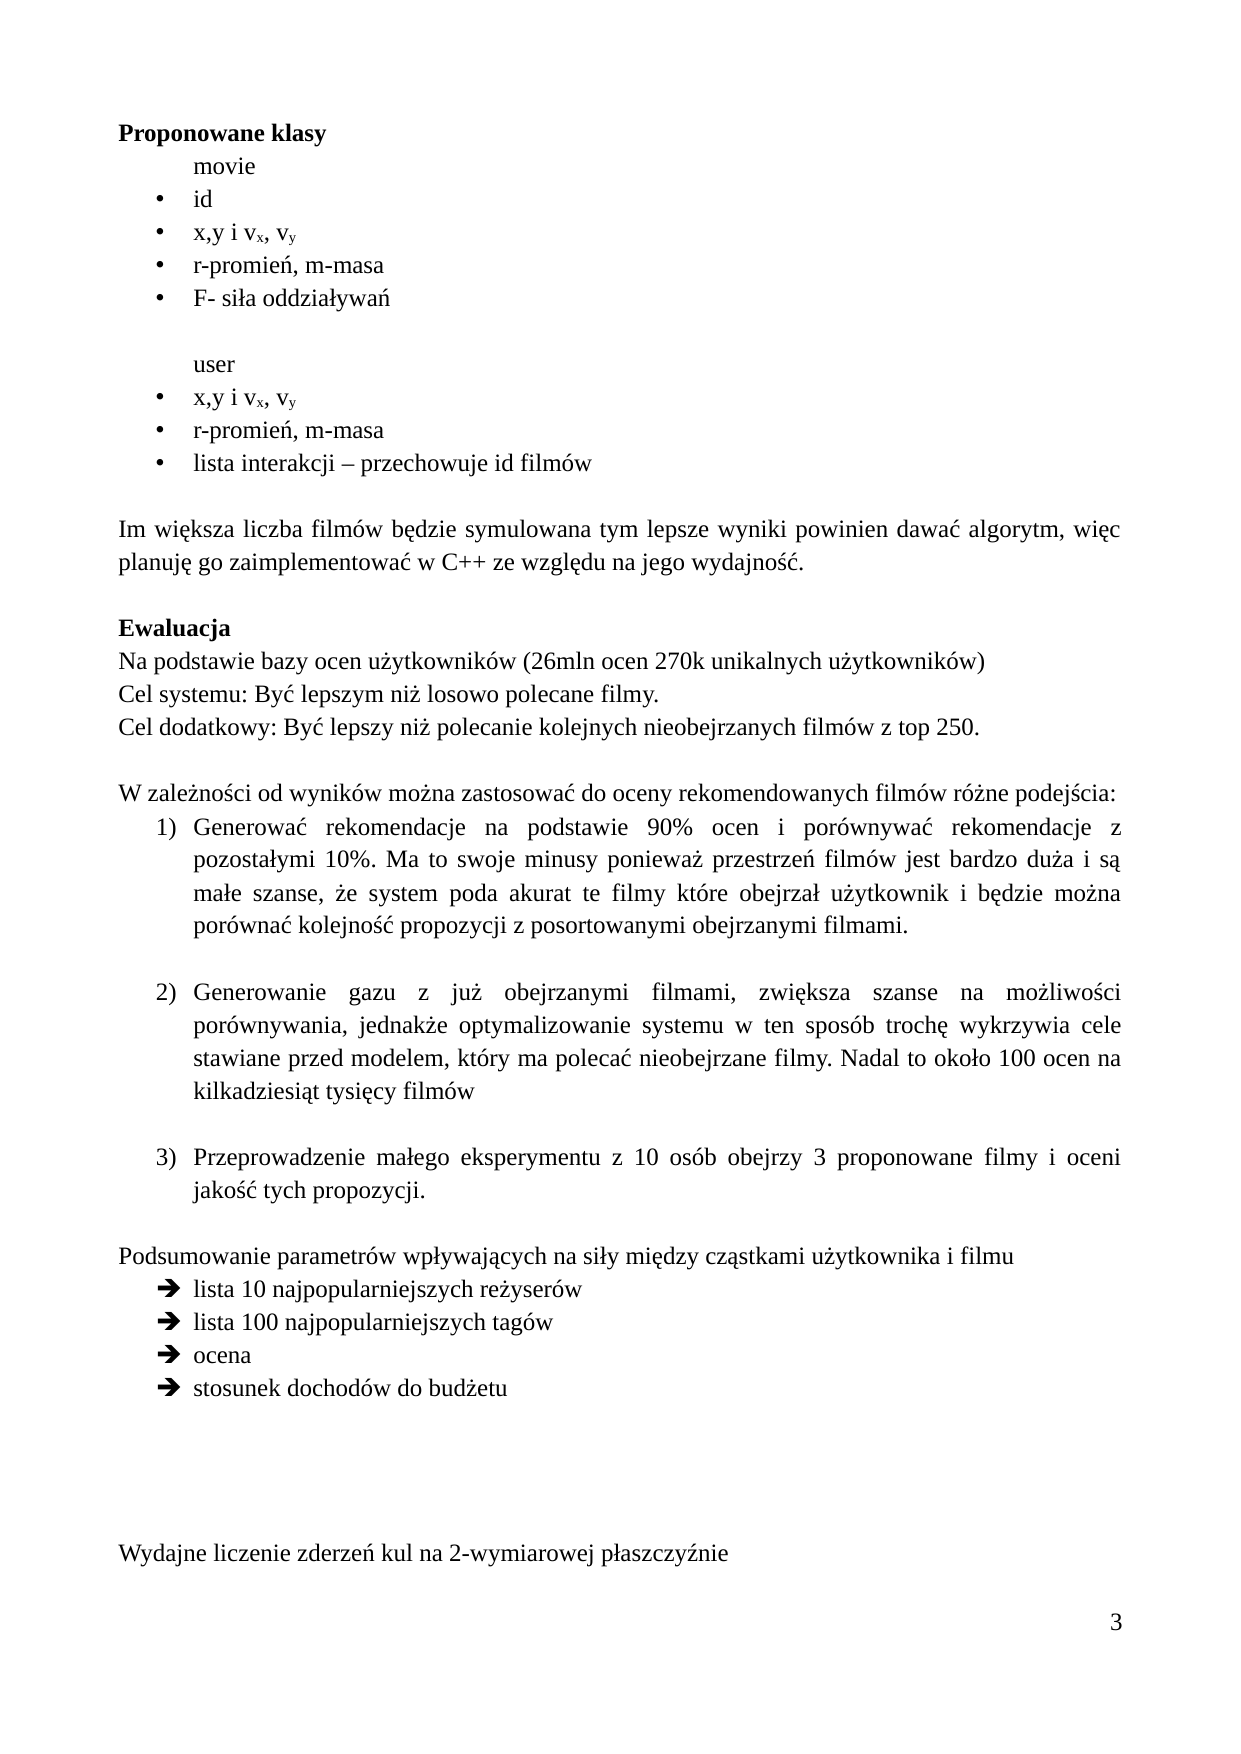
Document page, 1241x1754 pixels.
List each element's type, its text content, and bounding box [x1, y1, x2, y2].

text Ewaluacja [118, 613, 1122, 642]
list F- siła oddziaływań [156, 283, 1122, 312]
list ocena [156, 1340, 1122, 1369]
text Proponowane klasy [118, 118, 1122, 147]
text Podsumowanie parametrów wpływających na siły między cząstkami użytkownika i filmu [118, 1241, 1122, 1269]
list Generować rekomendacje na podstawie 90% ocen i porównywać rekomendacje z pozostałymi 10%. Ma to swoje minusy ponieważ przestrzeń filmów jest bardzo duża i są małe szanse, że system poda akurat te filmy które obejrzał użytkownik i będzie można porównać kolejność propozycji z posortowanymi obejrzanymi filmami. [156, 812, 1122, 939]
list movie [156, 151, 1122, 180]
list lista 100 najpopularniejszych tagów [156, 1307, 1122, 1336]
list x,y i vx, vy [156, 217, 1122, 246]
text Cel dodatkowy: Być lepszy niż polecanie kolejnych nieobejrzanych filmów z top 250. [118, 712, 1122, 741]
text Cel systemu: Być lepszym niż losowo polecane filmy. [118, 679, 1122, 708]
list lista interakcji – przechowuje id filmów [156, 448, 1122, 477]
list Generowanie gazu z już obejrzanymi filmami, zwiększa szanse na możliwości porównywania, jednakże optymalizowanie systemu w ten sposób trochę wykrzywia cele stawiane przed modelem, który ma polecać nieobejrzane filmy. Nadal to około 100 ocen na kilkadziesiąt tysięcy filmów [156, 977, 1122, 1104]
list lista 10 najpopularniejszych reżyserów [156, 1274, 1122, 1303]
list r-promień, m-masa [156, 415, 1122, 444]
list stosunek dochodów do budżetu [156, 1373, 1122, 1402]
list user [156, 349, 1122, 378]
text Na podstawie bazy ocen użytkowników (26mln ocen 270k unikalnych użytkowników) [118, 646, 1122, 675]
text W zależności od wyników można zastosować do oceny rekomendowanych filmów różne podejścia: [118, 778, 1122, 807]
list x,y i vx, vy [156, 382, 1122, 411]
list Przeprowadzenie małego eksperymentu z 10 osób obejrzy 3 proponowane filmy i oceni jakość tych propozycji. [156, 1142, 1122, 1203]
text Wydajne liczenie zderzeń kul na 2-wymiarowej płaszczyźnie [118, 1538, 1122, 1567]
text Im większa liczba filmów będzie symulowana tym lepsze wyniki powinien dawać algorytm, więc planuję go zaimplementować w C++ ze względu na jego wydajność. [118, 514, 1122, 576]
list id [156, 184, 1122, 213]
list r-promień, m-masa [156, 250, 1122, 279]
